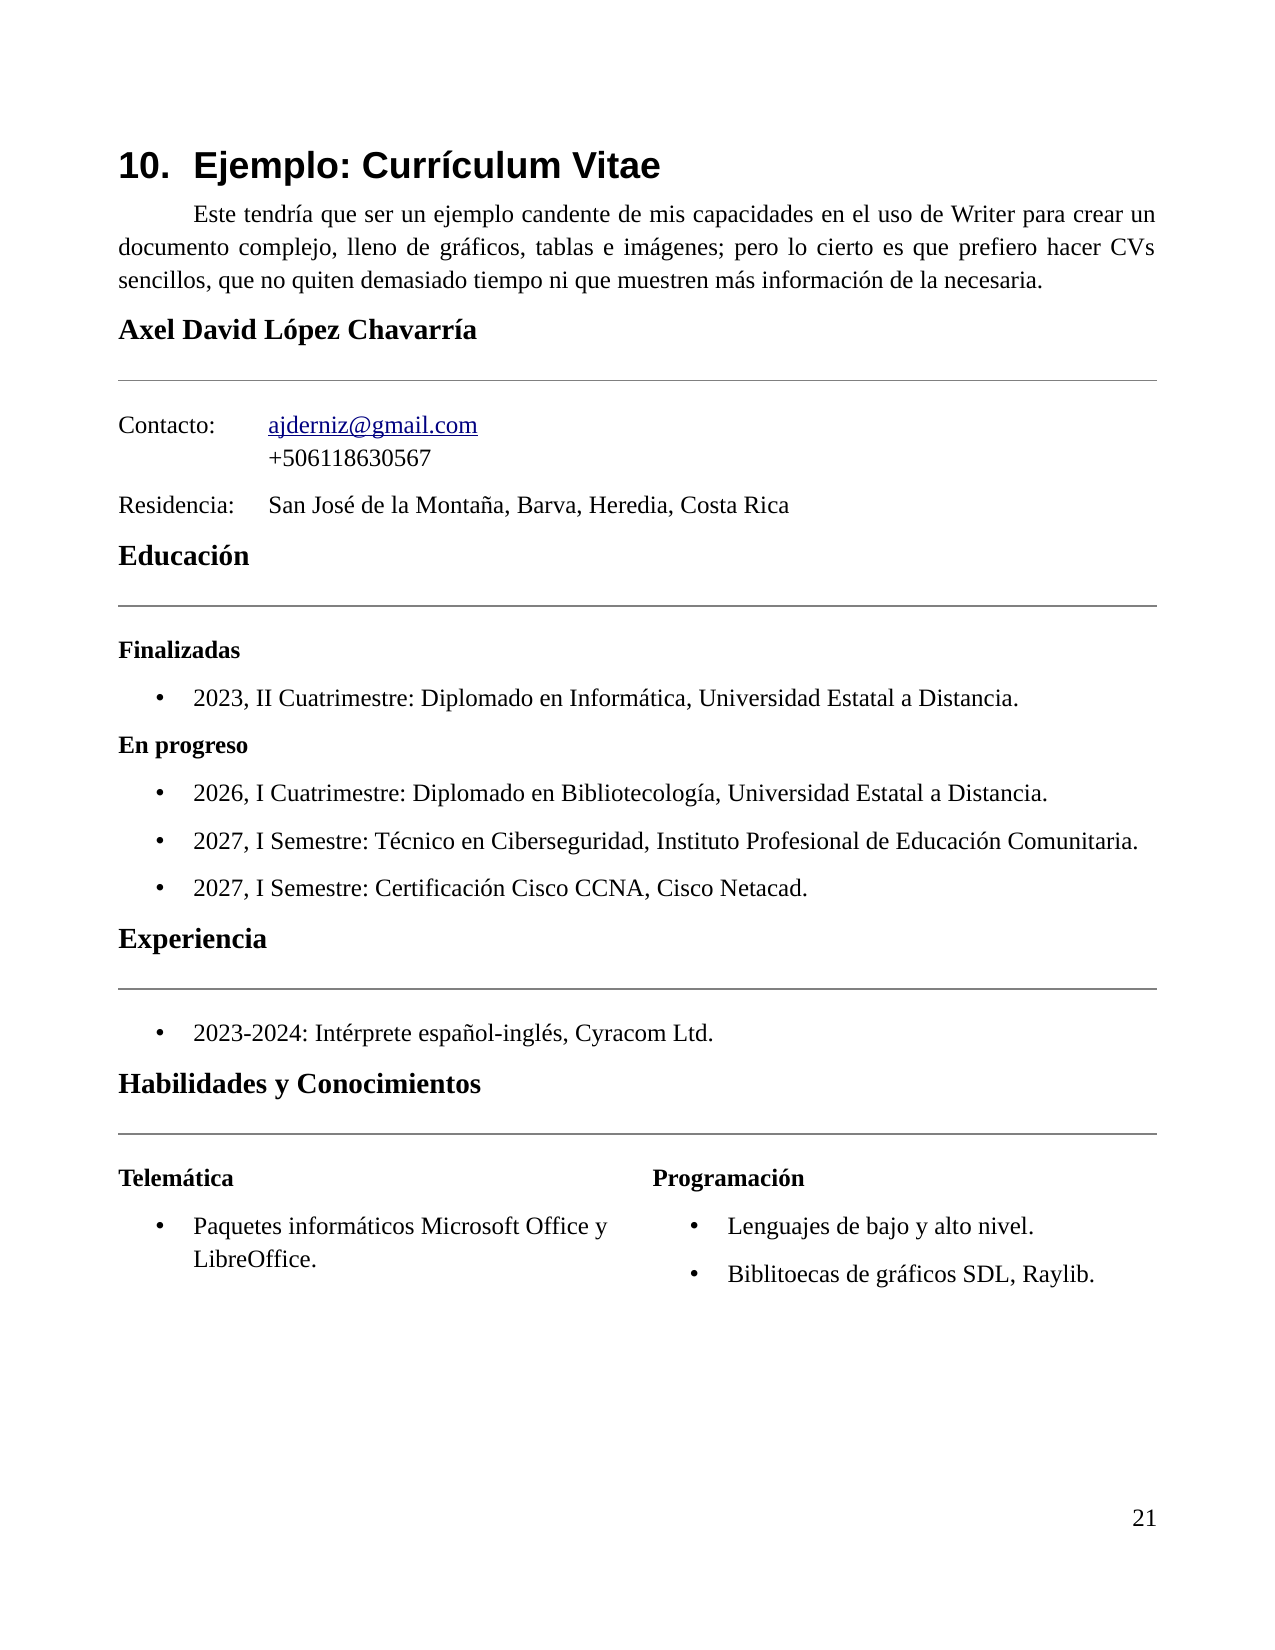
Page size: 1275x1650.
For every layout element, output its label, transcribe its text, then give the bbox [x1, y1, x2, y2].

text Telemática [118, 1163, 623, 1192]
list 2023, II Cuatrimestre: Diplomado en Informática, Universidad Estatal a Distancia. [156, 683, 1157, 712]
text Axel David López Chavarría [118, 312, 1157, 346]
text Contacto: ajderniz@gmail.com +506118630567 [118, 410, 1157, 472]
list Biblitoecas de gráficos SDL, Raylib. [690, 1259, 1157, 1287]
subtitle Ejemplo: Currículum Vitae [118, 143, 1157, 186]
text Habilidades y Conocimientos [118, 1066, 1157, 1099]
list 2026, I Cuatrimestre: Diplomado en Bibliotecología, Universidad Estatal a Distancia. [156, 778, 1157, 807]
text Experiencia [118, 921, 1157, 954]
list Paquetes informáticos Microsoft Office y LibreOffice. [156, 1211, 623, 1273]
text En progreso [118, 731, 1157, 759]
text Finalizadas [118, 635, 1157, 664]
list Lenguajes de bajo y alto nivel. [690, 1211, 1157, 1240]
text Educación [118, 538, 1157, 572]
list 2027, I Semestre: Certificación Cisco CCNA, Cisco Netacad. [156, 873, 1157, 902]
list 2027, I Semestre: Técnico en Ciberseguridad, Instituto Profesional de Educación Comunitaria. [156, 826, 1157, 854]
text Residencia: San José de la Montaña, Barva, Heredia, Costa Rica [118, 490, 1157, 519]
list 2023-2024: Intérprete español-inglés, Cyracom Ltd. [156, 1018, 1157, 1047]
text Este tendría que ser un ejemplo candente de mis capacidades en el uso de Writer para crear un documento complejo, lleno de gráficos, tablas e imágenes; pero lo cierto es que prefiero hacer CVs sencillos, que no quiten demasiado tiempo ni que muestren más información de la necesaria. [118, 199, 1157, 293]
text Programación [652, 1163, 1157, 1192]
